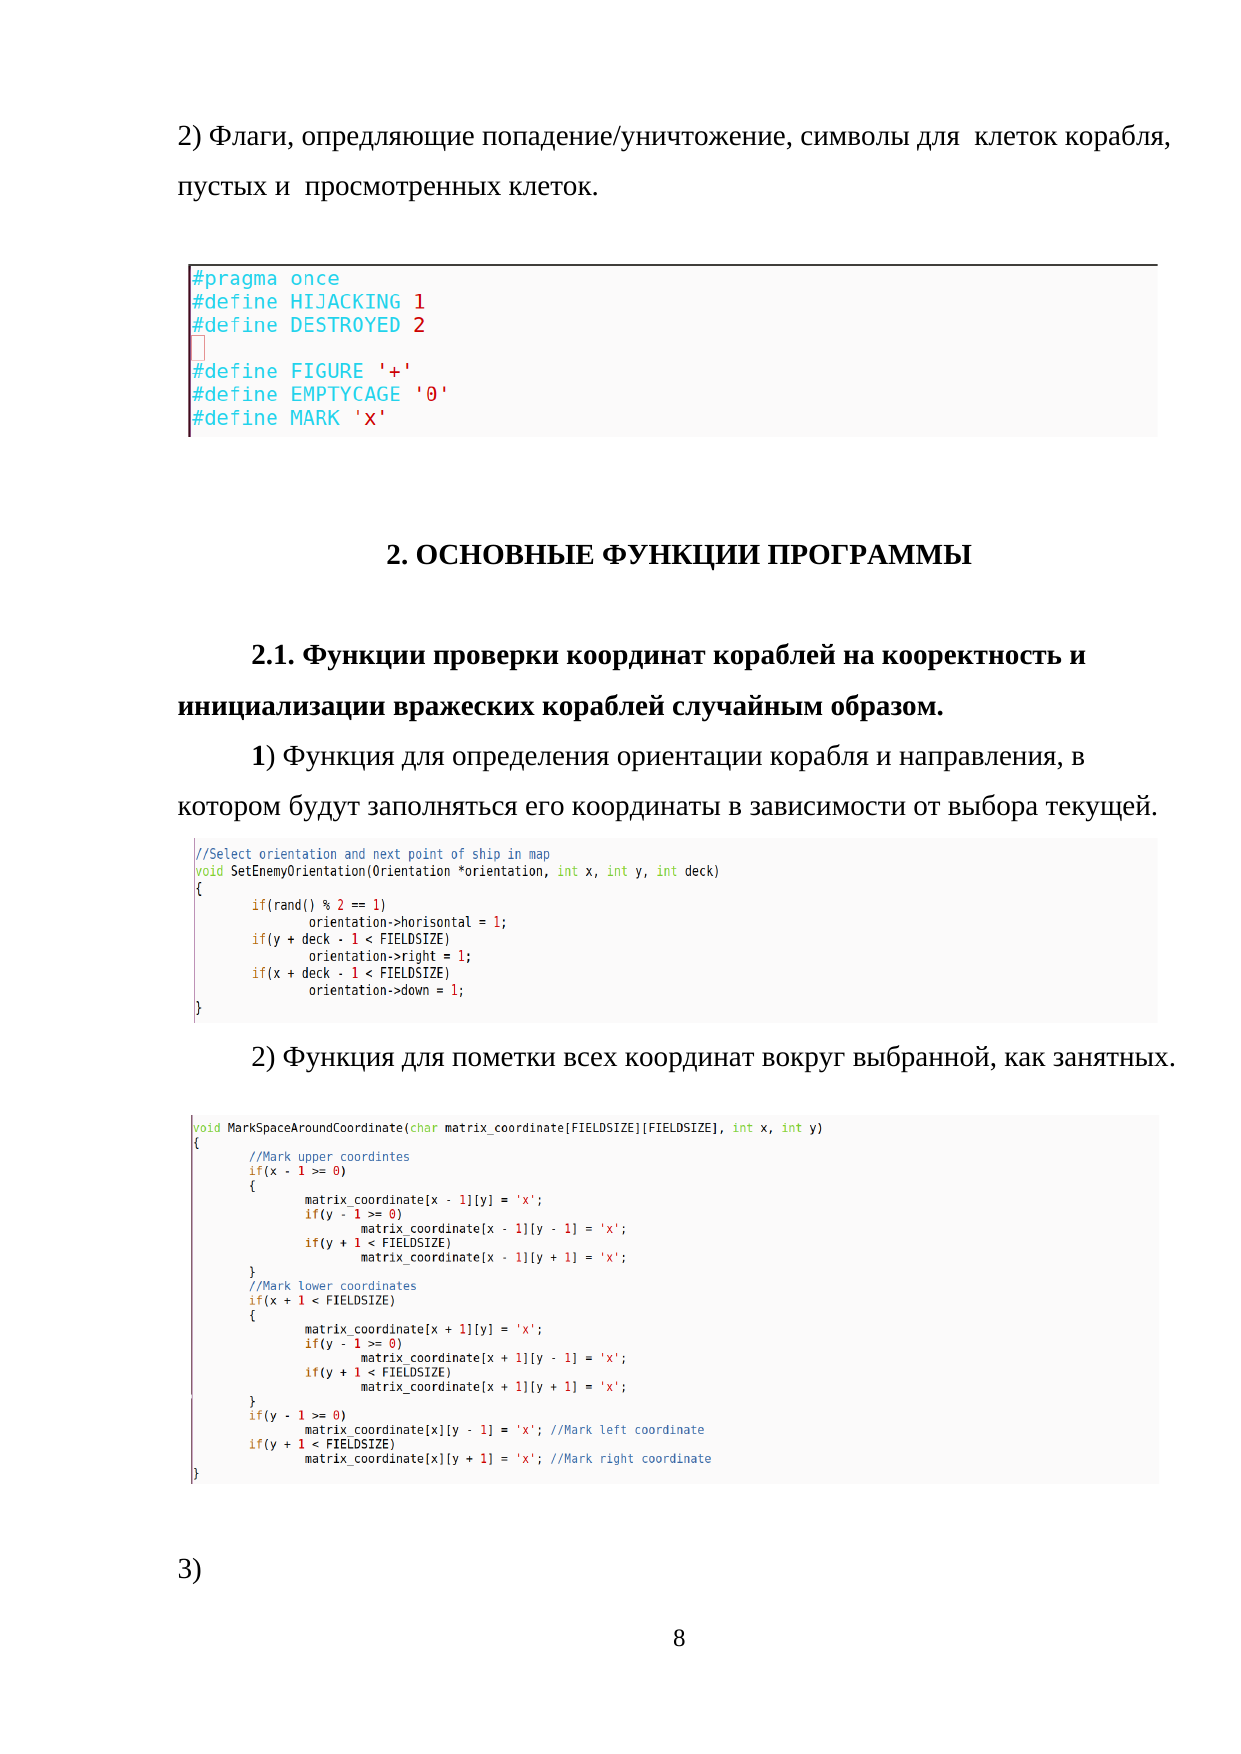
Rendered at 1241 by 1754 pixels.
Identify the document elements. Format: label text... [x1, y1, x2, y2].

text 2.1. Функции проверки координат кораблей на кооректность и инициализации вражеских кораблей случайным образом. [177, 637, 1181, 721]
text 3) [177, 1551, 1181, 1584]
text 2) Функция для пометки всех координат вокруг выбранной, как занятных. [177, 839, 1181, 1072]
text 2) Флаги, опредляющие попадение/уничтожение, символы для клеток корабля, пустых и просмотренных клеток. [177, 118, 1181, 202]
picture [188, 264, 347, 275]
text 1) Функция для определения ориентации корабля и направления, в котором будут заполняться его координаты в зависимости от выбора текущей. [177, 738, 1181, 822]
picture [194, 902, 1158, 1023]
text 2. Основные функции программы [177, 537, 1181, 570]
picture [191, 1115, 1160, 1484]
